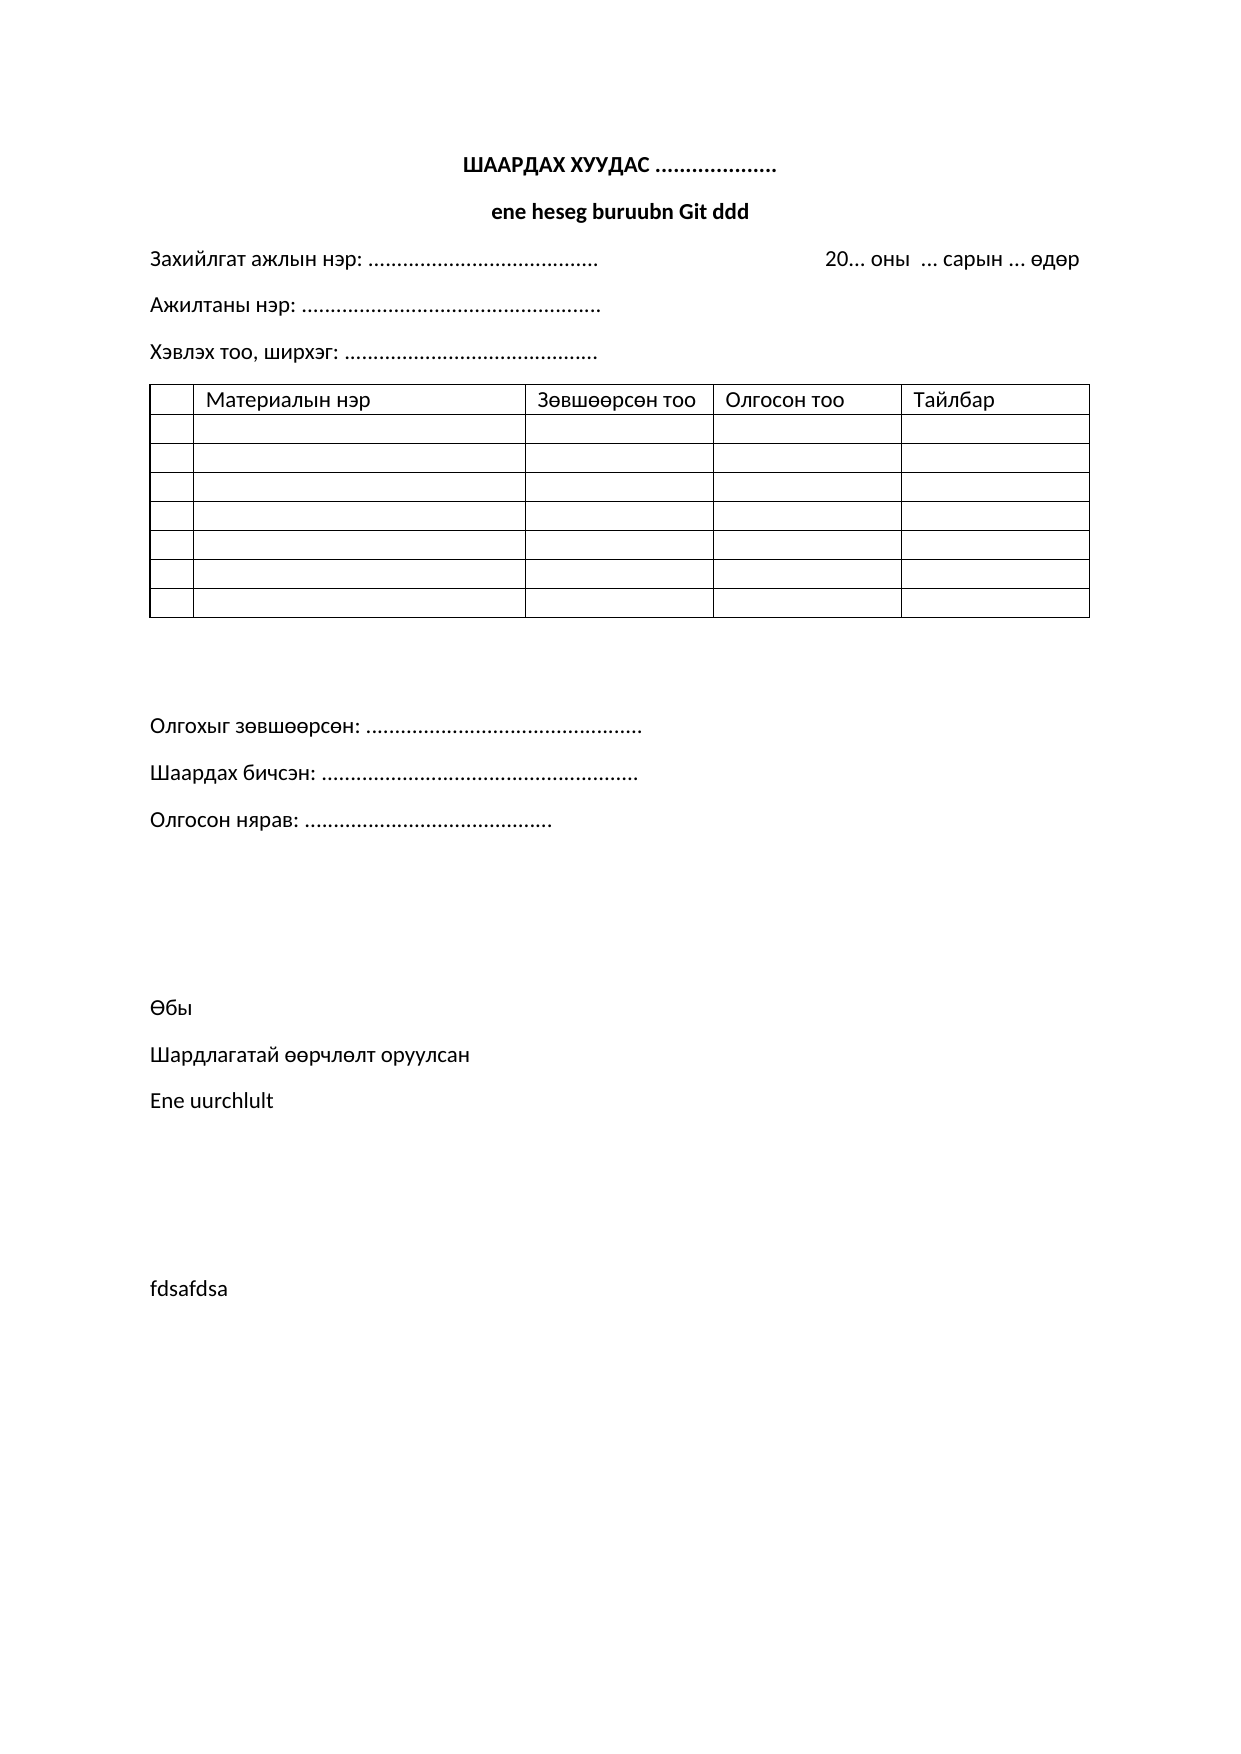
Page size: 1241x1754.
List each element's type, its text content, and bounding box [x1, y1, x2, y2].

table_cell [194, 589, 525, 617]
table_cell [151, 444, 193, 472]
table_cell [902, 473, 1089, 501]
table_cell [151, 502, 193, 530]
table_header Олгосон тоо [714, 385, 901, 413]
table_cell [902, 560, 1089, 588]
table_cell [902, 502, 1089, 530]
table_cell [714, 531, 901, 559]
table_cell [151, 473, 193, 501]
table_cell [714, 473, 901, 501]
text Ажилтаны нэр: .................................................... [150, 291, 1090, 319]
table_cell [714, 560, 901, 588]
text Өбы [150, 993, 1090, 1021]
table_cell [526, 589, 713, 617]
table_cell [526, 560, 713, 588]
table_cell [194, 531, 525, 559]
table_header Материалын нэр [194, 385, 525, 413]
table_cell [151, 589, 193, 617]
table_header [151, 385, 193, 413]
table_cell [902, 415, 1089, 442]
table_cell [714, 589, 901, 617]
text Шаардах бичсэн: ....................................................... [150, 758, 1090, 787]
table_cell [714, 502, 901, 530]
table_cell [151, 531, 193, 559]
text ШААРДАХ ХУУДАС .................... [150, 150, 1090, 178]
table_cell [151, 415, 193, 442]
table_cell [714, 444, 901, 472]
table_cell [902, 531, 1089, 559]
table_cell [526, 444, 713, 472]
table_cell [194, 473, 525, 501]
text Ene uurchlult [150, 1087, 1090, 1115]
text Хэвлэх тоо, ширхэг: ............................................ [150, 337, 1090, 366]
table_cell [902, 589, 1089, 617]
text Шардлагатай өөрчлөлт оруулсан [150, 1040, 1090, 1068]
text Олгосон нярав: ........................................... [150, 805, 1090, 833]
table_cell [714, 415, 901, 442]
table_cell [526, 502, 713, 530]
table_cell [194, 502, 525, 530]
table_cell [902, 444, 1089, 472]
table_cell [526, 531, 713, 559]
table_cell [194, 415, 525, 442]
text Олгохыг зөвшөөрсөн: ................................................ [150, 712, 1090, 740]
table_cell [194, 560, 525, 588]
table_cell [151, 560, 193, 588]
table_cell [526, 473, 713, 501]
text fdsafdsa [150, 1274, 1090, 1302]
table_cell [526, 415, 713, 442]
text ene heseg buruubn Git ddd [150, 197, 1090, 225]
table_header Зөвшөөрсөн тоо [526, 385, 713, 413]
text Захийлгат ажлын нэр: ........................................ 20... оны ... сарын ... өдөр [150, 244, 1090, 272]
table_cell [194, 444, 525, 472]
table_header Тайлбар [902, 385, 1089, 413]
